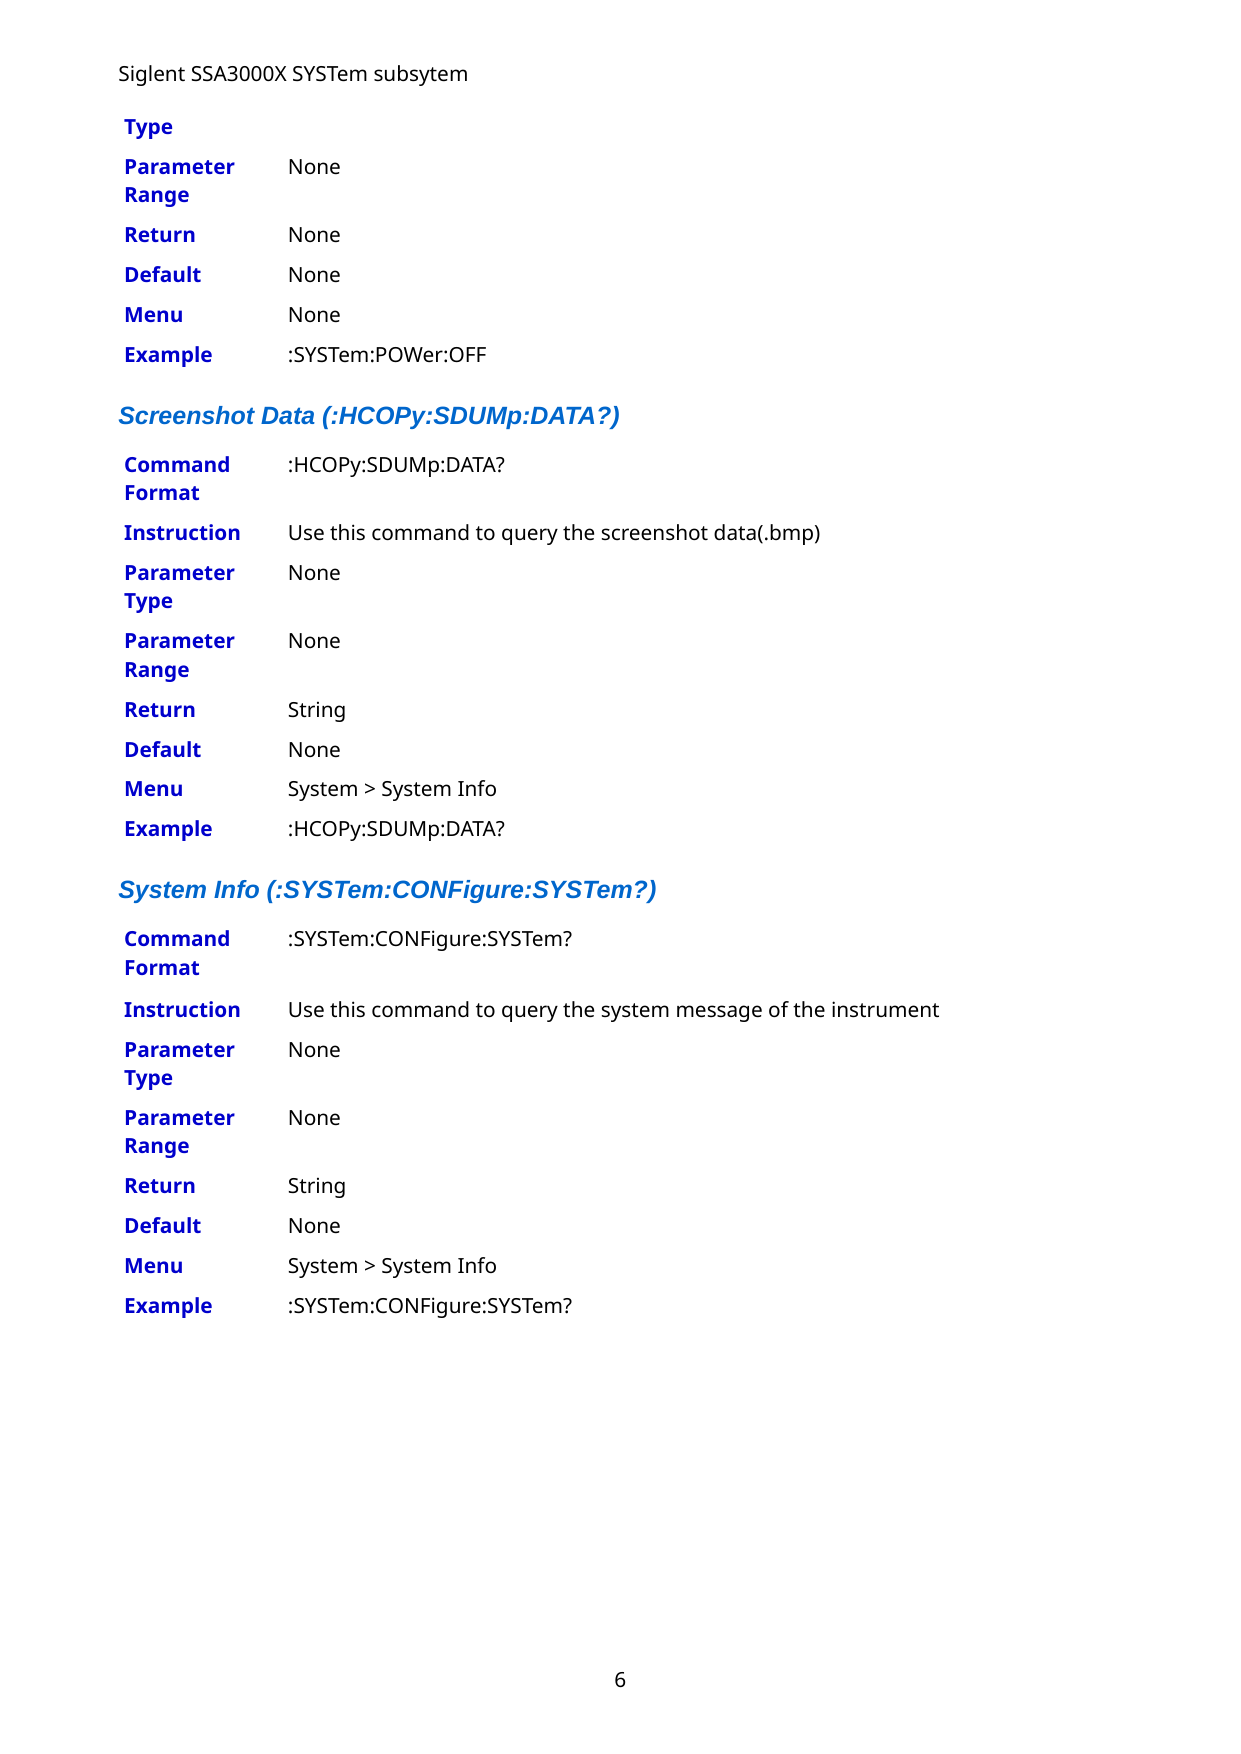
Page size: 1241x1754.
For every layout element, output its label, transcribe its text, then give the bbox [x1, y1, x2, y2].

table_header Command Format [118, 919, 282, 989]
table_cell System > System Info [282, 769, 1122, 809]
table_cell None [282, 1029, 1122, 1097]
table_cell None [282, 621, 1122, 689]
table_cell None [282, 215, 1122, 254]
table_cell Return [118, 689, 282, 729]
table_cell Return [118, 1166, 282, 1206]
table_cell :SYSTem:CONFigure:SYSTem? [282, 1285, 1122, 1325]
table_header :HCOPy:SDUMp:DATA? [282, 444, 1122, 512]
table_cell :SYSTem:POWer:OFF [282, 334, 1122, 374]
subtitle Screenshot Data (:HCOPy:SDUMp:DATA?) [118, 401, 1122, 429]
table_header :SYSTem:CONFigure:SYSTem? [282, 919, 1122, 989]
table_cell Use this command to query the system message of the instrument [282, 989, 1122, 1029]
table_cell Menu [118, 769, 282, 809]
table_cell Type [118, 106, 282, 146]
table_header Command Format [118, 444, 282, 512]
table_cell Example [118, 1285, 282, 1325]
table_cell Example [118, 809, 282, 849]
table_cell None [282, 294, 1122, 334]
table_cell None [282, 146, 1122, 214]
table_cell Example [118, 334, 282, 374]
table_cell Default [118, 729, 282, 769]
table_cell Return [118, 215, 282, 254]
table_cell Instruction [118, 513, 282, 552]
table_cell Instruction [118, 989, 282, 1029]
table_cell Default [118, 254, 282, 294]
table_cell Parameter Range [118, 1097, 282, 1166]
table_cell System > System Info [282, 1245, 1122, 1285]
subtitle System Info (:SYSTem:CONFigure:SYSTem?) [118, 875, 1122, 904]
table_cell Menu [118, 294, 282, 334]
table_cell [282, 106, 1122, 146]
table_cell None [282, 254, 1122, 294]
table_cell Menu [118, 1245, 282, 1285]
table_cell None [282, 729, 1122, 769]
table_cell String [282, 689, 1122, 729]
table_cell Parameter Range [118, 146, 282, 214]
table_cell Parameter Range [118, 621, 282, 689]
table_cell Parameter Type [118, 1029, 282, 1097]
table_cell None [282, 553, 1122, 621]
table_cell String [282, 1166, 1122, 1206]
table_cell None [282, 1206, 1122, 1245]
table_cell Default [118, 1206, 282, 1245]
table_cell Parameter Type [118, 553, 282, 621]
table_cell Use this command to query the screenshot data(.bmp) [282, 513, 1122, 552]
table_cell None [282, 1097, 1122, 1166]
table_cell :HCOPy:SDUMp:DATA? [282, 809, 1122, 849]
